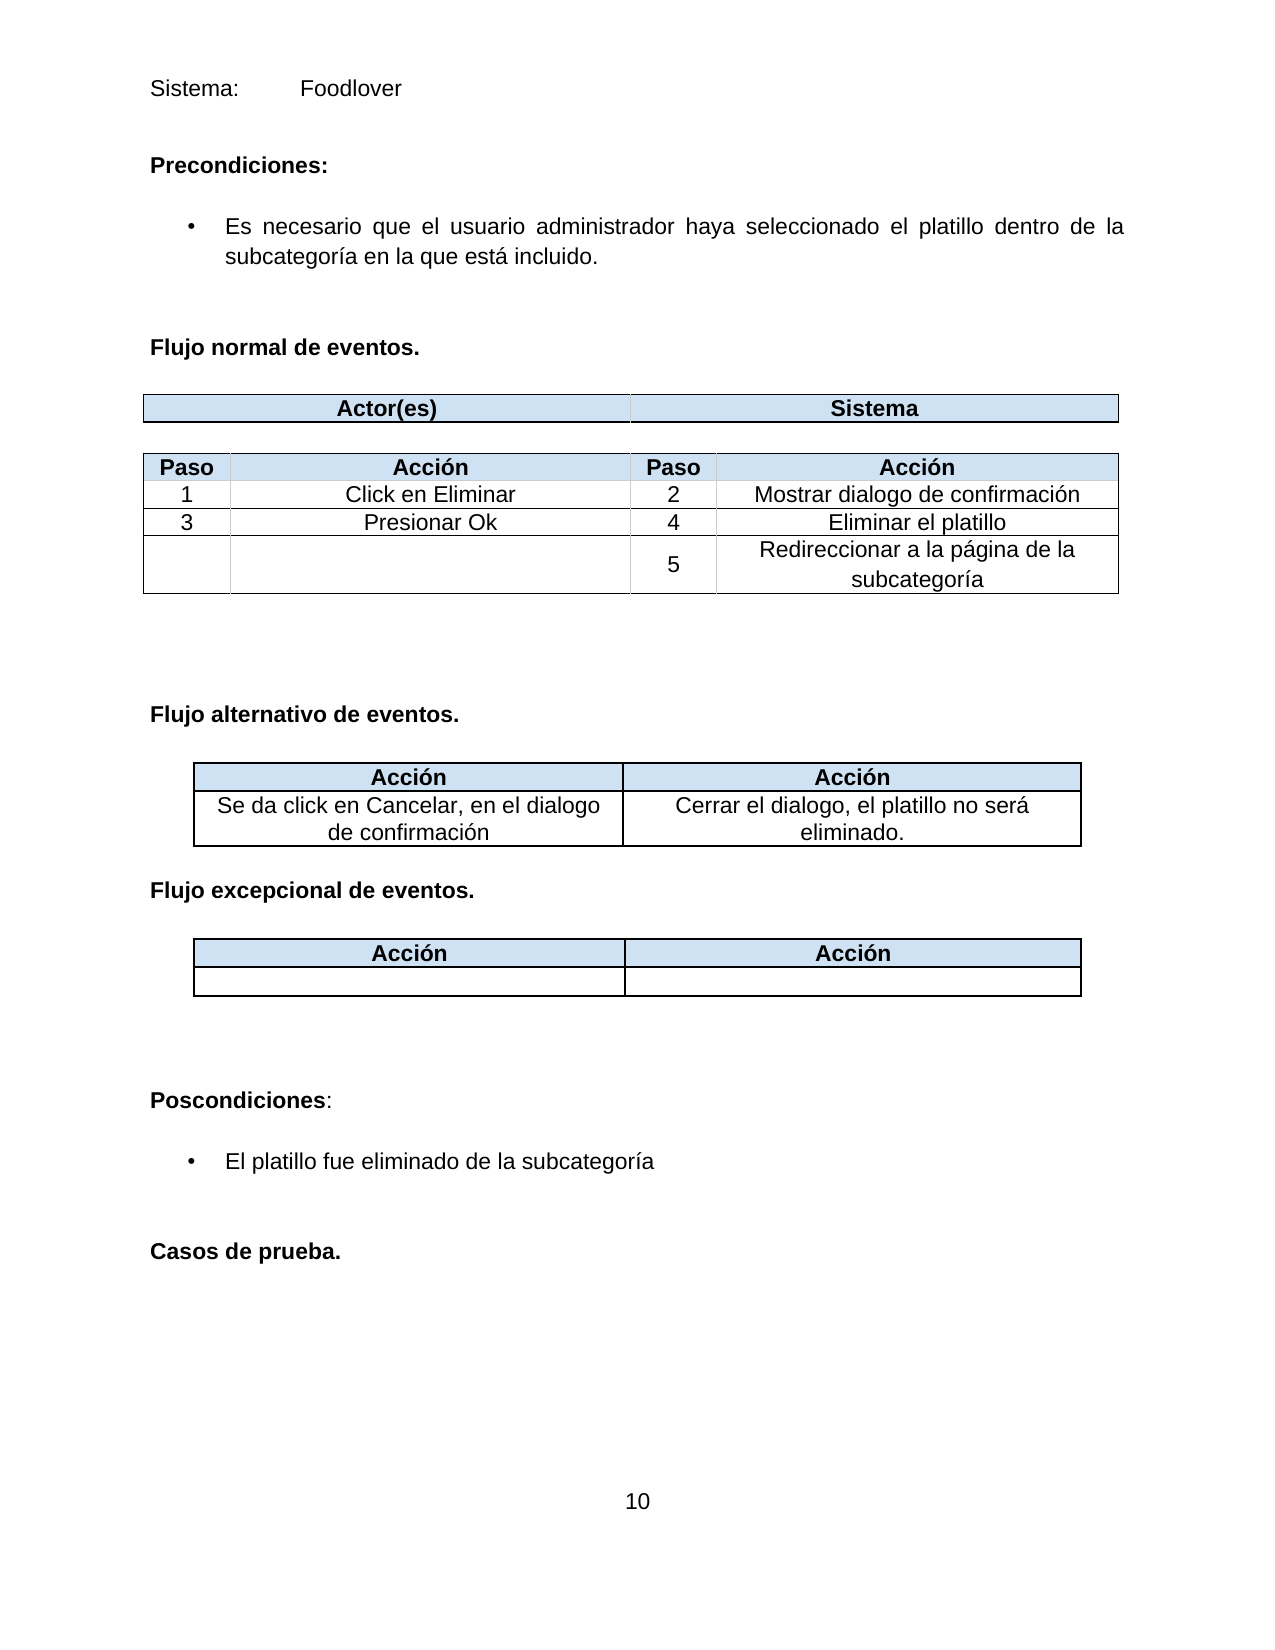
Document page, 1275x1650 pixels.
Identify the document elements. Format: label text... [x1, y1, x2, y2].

table_cell Se da click en Cancelar, en el dialogo de confirmación [195, 792, 622, 845]
text Flujo excepcional de eventos. [150, 877, 1125, 904]
table_header Paso [631, 454, 716, 480]
table_cell [144, 536, 230, 592]
table_header Sistema [631, 395, 1118, 421]
text Poscondiciones: [150, 1087, 1125, 1114]
text Flujo alternativo de eventos. [150, 701, 1125, 728]
table_cell 3 [144, 509, 230, 535]
table_header Acción [231, 454, 630, 480]
text Casos de prueba. [150, 1238, 1125, 1265]
table_cell [195, 968, 624, 994]
list El platillo fue eliminado de la subcategoría [187, 1148, 1125, 1174]
table_header Actor(es) [144, 395, 630, 421]
list Es necesario que el usuario administrador haya seleccionado el platillo dentro de la subcategoría en la que está incluido. [187, 213, 1125, 269]
table_header Acción [626, 940, 1080, 966]
table_header Acción [195, 764, 622, 790]
table_header Acción [195, 940, 624, 966]
table_cell [231, 536, 630, 592]
table_cell 4 [631, 509, 716, 535]
table_cell Redireccionar a la página de la subcategoría [717, 536, 1118, 592]
table_cell Cerrar el dialogo, el platillo no será eliminado. [624, 792, 1080, 845]
table_cell 5 [631, 536, 716, 592]
table_cell 2 [631, 481, 716, 507]
table_cell Presionar Ok [231, 509, 630, 535]
table_cell Mostrar dialogo de confirmación [717, 481, 1118, 507]
table_header Acción [717, 454, 1118, 480]
text Precondiciones: [150, 152, 1125, 179]
table_header Acción [624, 764, 1080, 790]
table_header Paso [144, 454, 230, 480]
table_cell 1 [144, 481, 230, 507]
text Flujo normal de eventos. [150, 334, 1125, 360]
table_cell Eliminar el platillo [717, 509, 1118, 535]
table_cell Click en Eliminar [231, 481, 630, 507]
table_cell [626, 968, 1080, 994]
